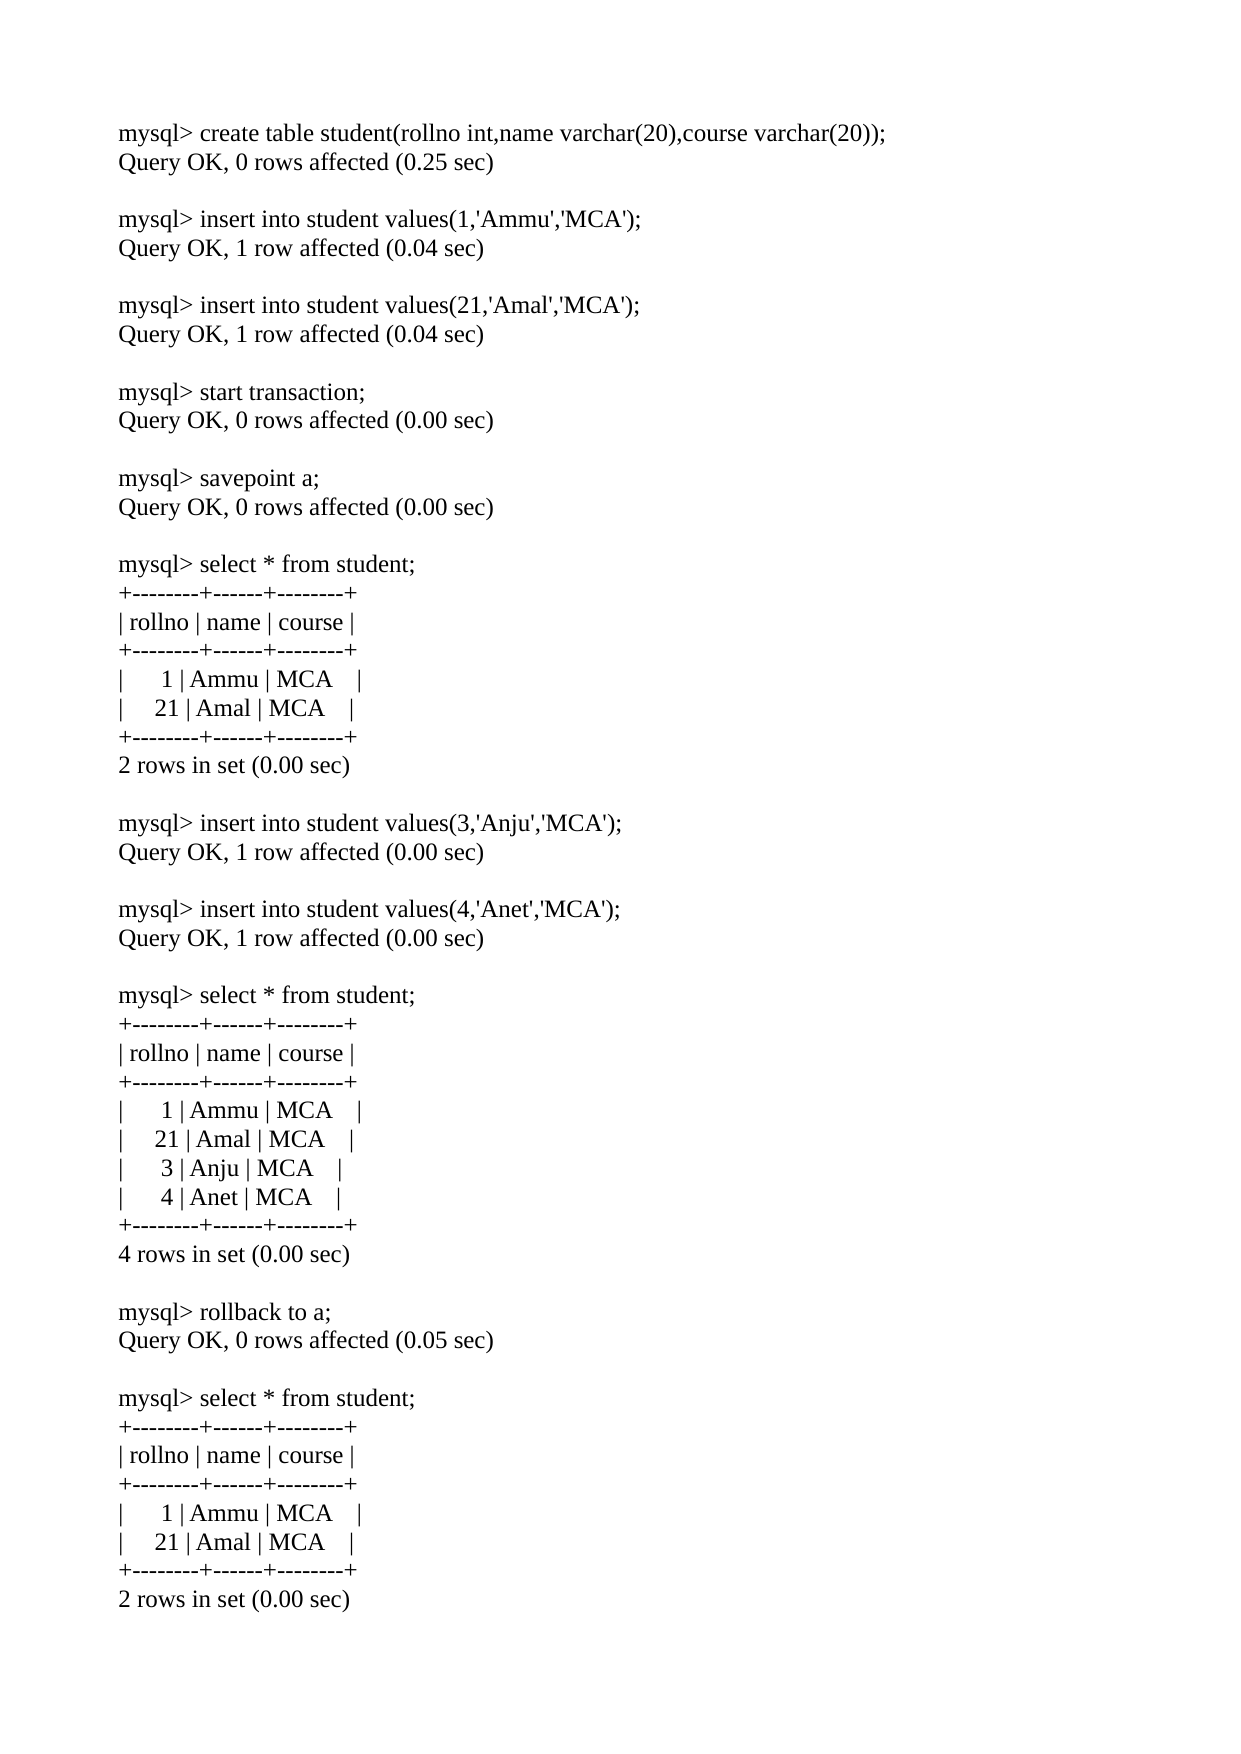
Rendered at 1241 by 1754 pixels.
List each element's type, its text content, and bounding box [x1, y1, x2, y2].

text +--------+------+--------+ [118, 1469, 1122, 1498]
text | rollno | name | course | [118, 607, 1122, 636]
text 2 rows in set (0.00 sec) [118, 1584, 1122, 1613]
text | 21 | Amal | MCA | [118, 1527, 1122, 1556]
text mysql> select * from student; [118, 1383, 1122, 1412]
text +--------+------+--------+ [118, 636, 1122, 664]
text | rollno | name | course | [118, 1038, 1122, 1067]
text | 3 | Anju | MCA | [118, 1153, 1122, 1182]
text mysql> insert into student values(1,'Ammu','MCA'); [118, 204, 1122, 233]
text | 1 | Ammu | MCA | [118, 664, 1122, 693]
text +--------+------+--------+ [118, 1556, 1122, 1584]
text +--------+------+--------+ [118, 1009, 1122, 1038]
text Query OK, 0 rows affected (0.05 sec) [118, 1326, 1122, 1354]
text mysql> insert into student values(3,'Anju','MCA'); [118, 808, 1122, 837]
text Query OK, 1 row affected (0.00 sec) [118, 923, 1122, 952]
text mysql> rollback to a; [118, 1297, 1122, 1326]
text | 1 | Ammu | MCA | [118, 1498, 1122, 1527]
text | 21 | Amal | MCA | [118, 1124, 1122, 1153]
text | rollno | name | course | [118, 1441, 1122, 1469]
text mysql> savepoint a; [118, 463, 1122, 492]
text +--------+------+--------+ [118, 578, 1122, 607]
text 4 rows in set (0.00 sec) [118, 1239, 1122, 1268]
text Query OK, 0 rows affected (0.00 sec) [118, 406, 1122, 434]
text mysql> insert into student values(21,'Amal','MCA'); [118, 291, 1122, 319]
text mysql> start transaction; [118, 377, 1122, 406]
text mysql> create table student(rollno int,name varchar(20),course varchar(20)); [118, 118, 1122, 147]
text mysql> select * from student; [118, 549, 1122, 578]
text +--------+------+--------+ [118, 1067, 1122, 1096]
text Query OK, 1 row affected (0.00 sec) [118, 837, 1122, 866]
text Query OK, 0 rows affected (0.00 sec) [118, 492, 1122, 521]
text | 21 | Amal | MCA | [118, 693, 1122, 722]
text Query OK, 1 row affected (0.04 sec) [118, 233, 1122, 262]
text +--------+------+--------+ [118, 722, 1122, 751]
text mysql> insert into student values(4,'Anet','MCA'); [118, 894, 1122, 923]
text 2 rows in set (0.00 sec) [118, 751, 1122, 779]
text +--------+------+--------+ [118, 1412, 1122, 1441]
text mysql> select * from student; [118, 981, 1122, 1009]
text | 4 | Anet | MCA | [118, 1182, 1122, 1211]
text | 1 | Ammu | MCA | [118, 1096, 1122, 1124]
text Query OK, 1 row affected (0.04 sec) [118, 319, 1122, 348]
text +--------+------+--------+ [118, 1211, 1122, 1239]
text Query OK, 0 rows affected (0.25 sec) [118, 147, 1122, 176]
